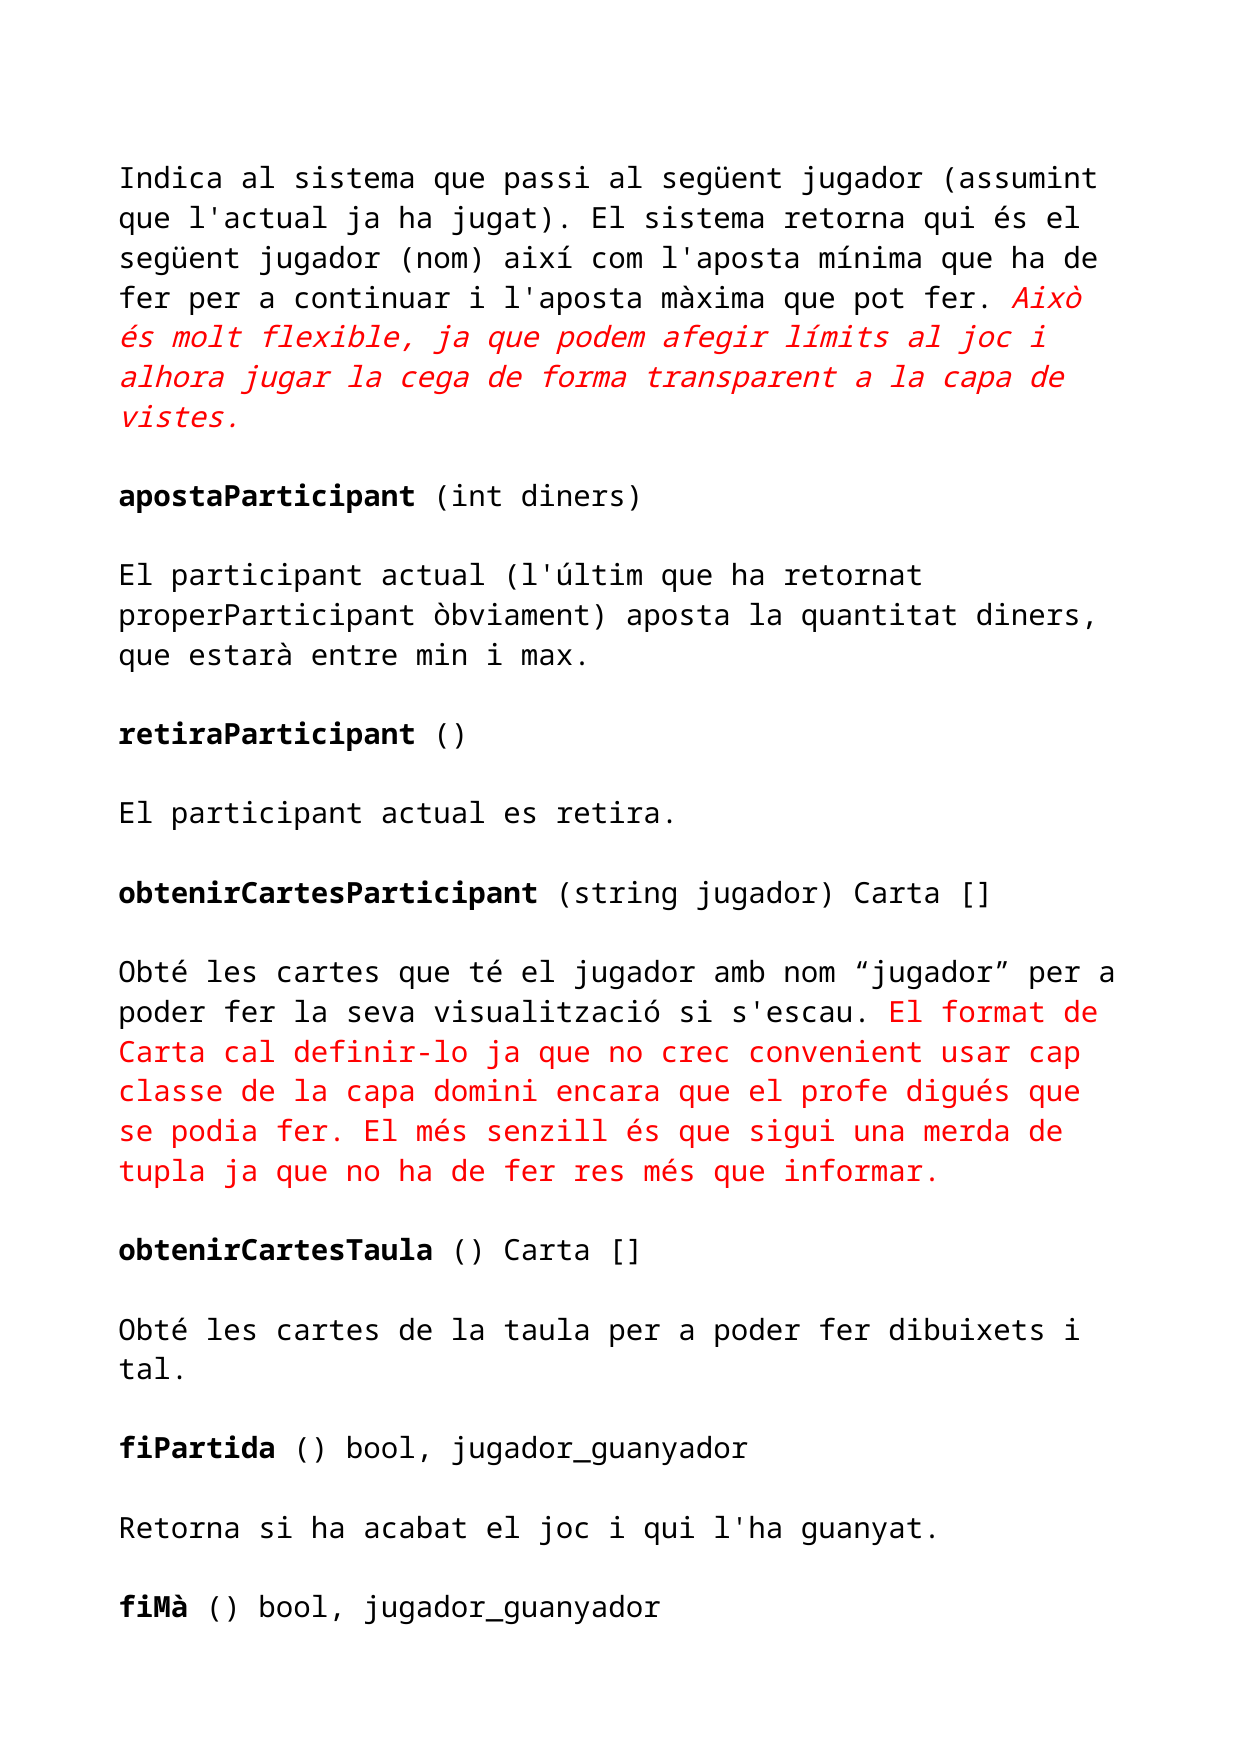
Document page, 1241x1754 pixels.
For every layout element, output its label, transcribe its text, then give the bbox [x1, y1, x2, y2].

text Obté les cartes de la taula per a poder fer dibuixets i tal. [118, 1309, 1122, 1388]
text El participant actual es retira. [118, 793, 1122, 832]
text retiraParticipant () [118, 713, 1122, 753]
text apostaParticipant (int diners) [118, 475, 1122, 515]
text obtenirCartesTaula () Carta [] [118, 1229, 1122, 1269]
text El participant actual (l'últim que ha retornat properParticipant òbviament) aposta la quantitat diners, que estarà entre min i max. [118, 555, 1122, 674]
text Retorna si ha acabat el joc i qui l'ha guanyat. [118, 1507, 1122, 1547]
text Indica al sistema que passi al següent jugador (assumint que l'actual ja ha jugat). El sistema retorna qui és el següent jugador (nom) així com l'aposta mínima que ha de fer per a continuar i l'aposta màxima que pot fer. Això és molt flexible, ja que podem afegir límits al joc i alhora jugar la cega de forma transparent a la capa de vistes. [118, 158, 1122, 436]
text fiMà () bool, jugador_guanyador [118, 1587, 1122, 1626]
text obtenirCartesParticipant (string jugador) Carta [] [118, 872, 1122, 912]
text Obté les cartes que té el jugador amb nom “jugador” per a poder fer la seva visualització si s'escau. El format de Carta cal definir-lo ja que no crec convenient usar cap classe de la capa domini encara que el profe digués que se podia fer. El més senzill és que sigui una merda de tupla ja que no ha de fer res més que informar. [118, 952, 1122, 1190]
text fiPartida () bool, jugador_guanyador [118, 1428, 1122, 1467]
